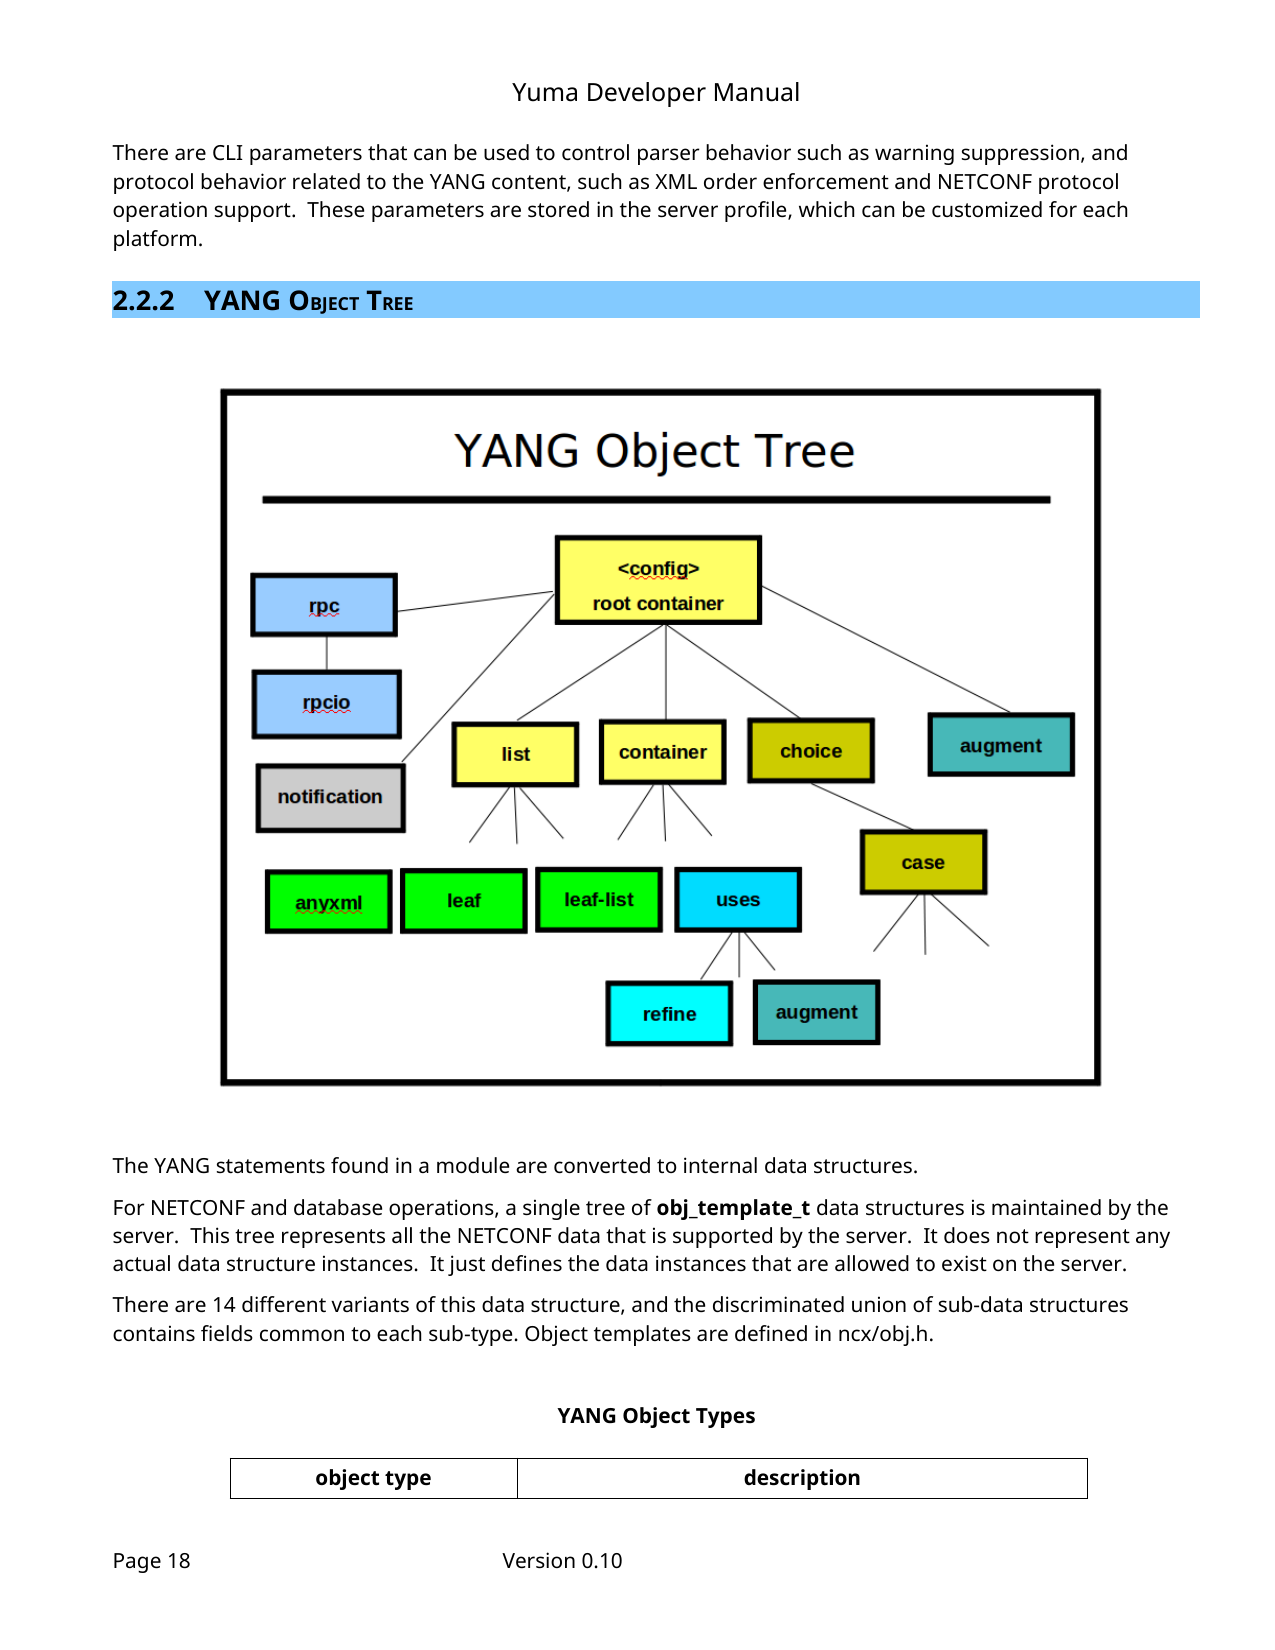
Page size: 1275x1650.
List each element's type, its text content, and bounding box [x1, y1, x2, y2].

subtitle YANG Object Types [127, 1401, 1185, 1429]
table_header description [518, 1459, 1087, 1498]
text For NETCONF and database operations, a single tree of obj_template_t data structures is maintained by the server. This tree represents all the NETCONF data that is supported by the server. It does not represent any actual data structure instances. It just defines the data instances that are allowed to exist on the server. [112, 1193, 1200, 1278]
picture [154, 347, 1158, 1111]
table_header object type [231, 1459, 517, 1498]
subtitle YANG Object Tree [112, 281, 1200, 318]
text The YANG statements found in a module are converted to internal data structures. [112, 1152, 1200, 1180]
text There are CLI parameters that can be used to control parser behavior such as warning suppression, and protocol behavior related to the YANG content, such as XML order enforcement and NETCONF protocol operation support. These parameters are stored in the server profile, which can be customized for each platform. [112, 138, 1200, 252]
text There are 14 different variants of this data structure, and the discriminated union of sub-data structures contains fields common to each sub-type. Object templates are defined in ncx/obj.h. [112, 1290, 1200, 1347]
